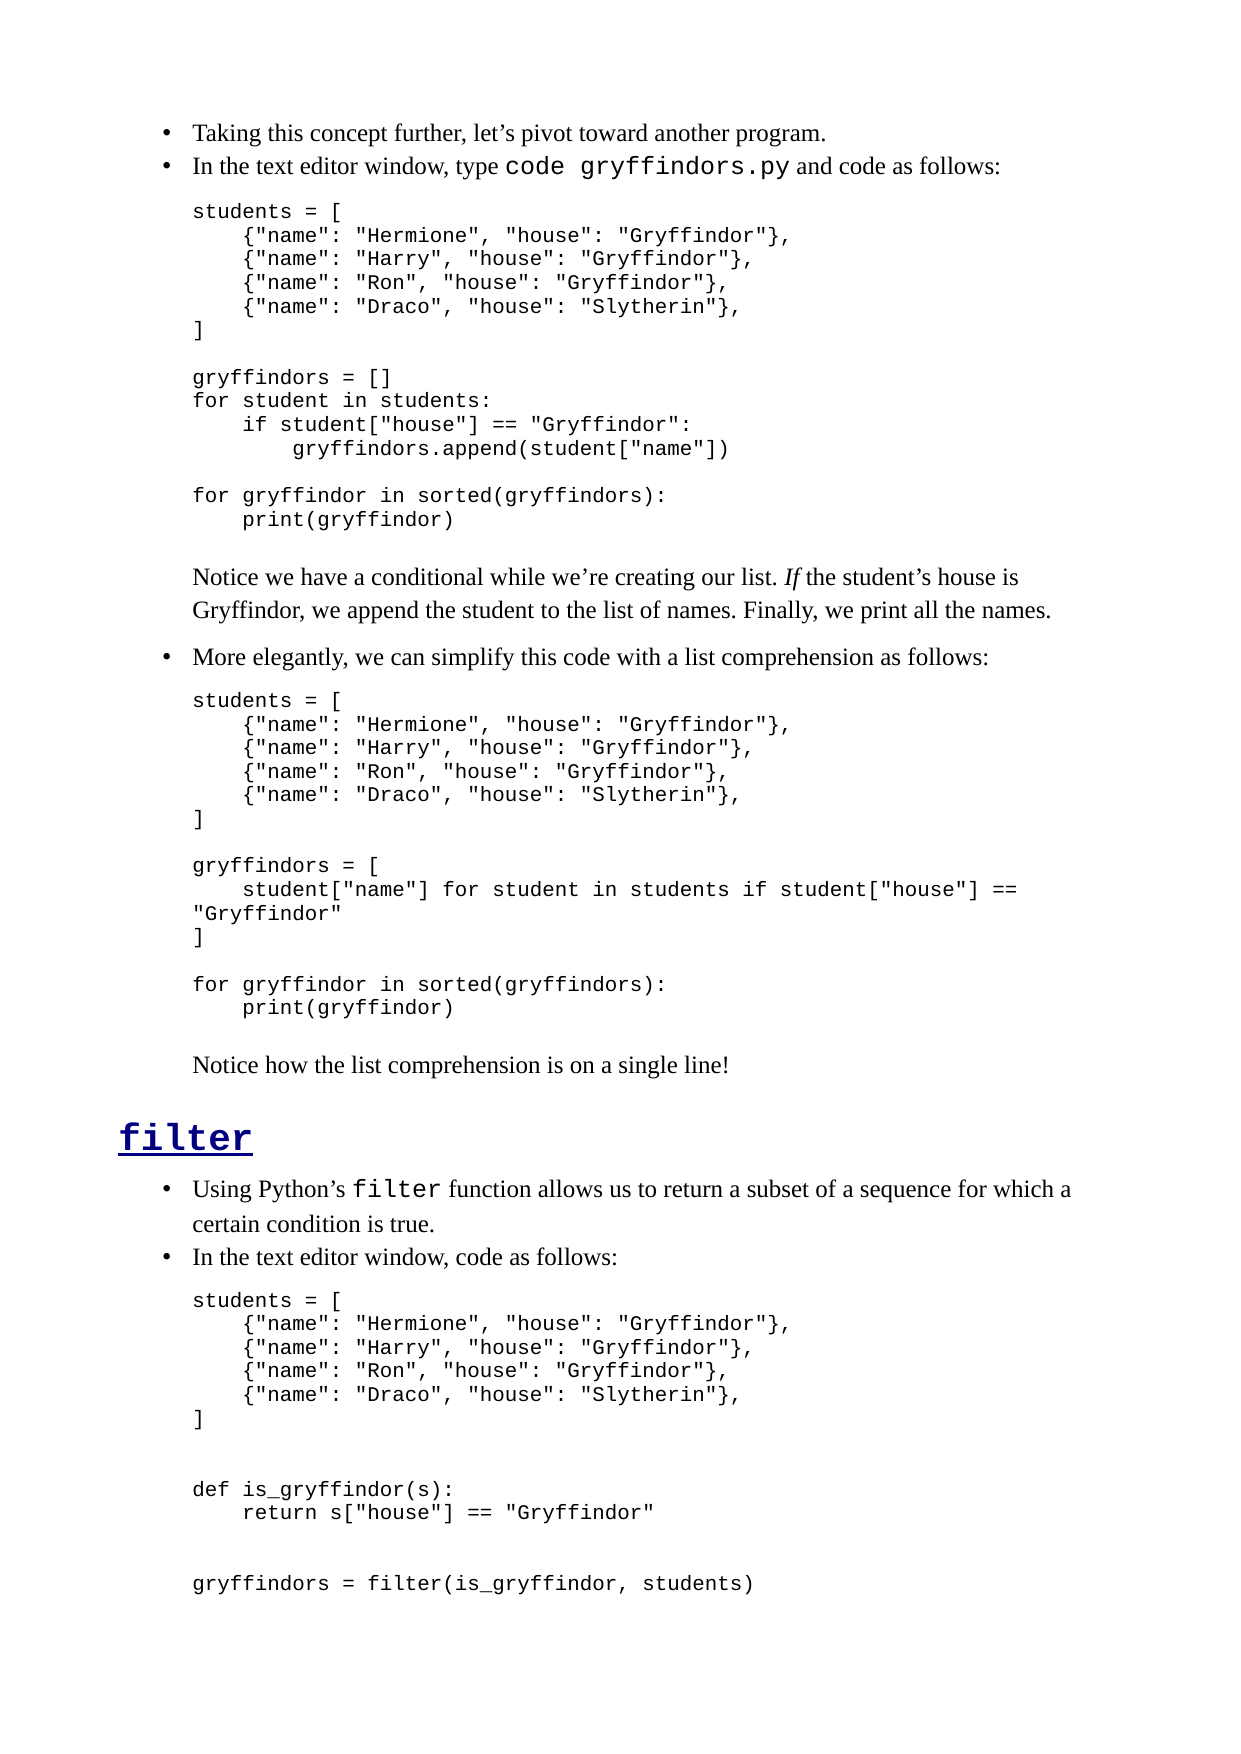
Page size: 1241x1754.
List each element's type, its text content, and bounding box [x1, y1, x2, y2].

list gryffindors = filter(is_gryffindor, students) [162, 1573, 1122, 1597]
list {"name": "Hermione", "house": "Gryffindor"}, [162, 1313, 1122, 1337]
list {"name": "Draco", "house": "Slytherin"}, [162, 296, 1122, 319]
list ] [162, 319, 1122, 343]
list ] [162, 1408, 1122, 1431]
list Taking this concept further, let’s pivot toward another program. [162, 118, 1122, 147]
list students = [ [162, 201, 1122, 225]
list for gryffindor in sorted(gryffindors): [162, 974, 1122, 997]
list ] [162, 808, 1122, 832]
list {"name": "Hermione", "house": "Gryffindor"}, [162, 713, 1122, 737]
subtitle filter [118, 1119, 1122, 1161]
list return s["house"] == "Gryffindor" [162, 1502, 1122, 1526]
list gryffindors = [] [162, 367, 1122, 390]
list More elegantly, we can simplify this code with a list comprehension as follows: [162, 642, 1122, 671]
list In the text editor window, type code gryffindors.py and code as follows: [162, 151, 1122, 182]
list ] [162, 926, 1122, 950]
list print(gryffindor) [162, 997, 1122, 1021]
list Using Python’s filter function allows us to return a subset of a sequence for which a certain condition is true. [162, 1174, 1122, 1238]
list {"name": "Ron", "house": "Gryffindor"}, [162, 272, 1122, 296]
list print(gryffindor) [162, 508, 1122, 532]
list {"name": "Ron", "house": "Gryffindor"}, [162, 761, 1122, 784]
list Notice how the list comprehension is on a single line! [162, 1050, 1122, 1079]
list {"name": "Hermione", "house": "Gryffindor"}, [162, 225, 1122, 248]
list def is_gryffindor(s): [162, 1479, 1122, 1502]
list {"name": "Draco", "house": "Slytherin"}, [162, 1384, 1122, 1408]
list {"name": "Harry", "house": "Gryffindor"}, [162, 248, 1122, 272]
list {"name": "Draco", "house": "Slytherin"}, [162, 784, 1122, 808]
list {"name": "Harry", "house": "Gryffindor"}, [162, 737, 1122, 761]
list {"name": "Ron", "house": "Gryffindor"}, [162, 1361, 1122, 1384]
list for gryffindor in sorted(gryffindors): [162, 485, 1122, 508]
list In the text editor window, code as follows: [162, 1242, 1122, 1271]
list students = [ [162, 690, 1122, 713]
list gryffindors.append(student["name"]) [162, 438, 1122, 461]
list if student["house"] == "Gryffindor": [162, 414, 1122, 438]
list Notice we have a conditional while we’re creating our list. If the student’s house is Gryffindor, we append the student to the list of names. Finally, we print all the names. [162, 562, 1122, 623]
list students = [ [162, 1289, 1122, 1313]
list {"name": "Harry", "house": "Gryffindor"}, [162, 1337, 1122, 1361]
list for student in students: [162, 390, 1122, 414]
list student["name"] for student in students if student["house"] == "Gryffindor" [162, 879, 1122, 926]
list gryffindors = [ [162, 855, 1122, 879]
